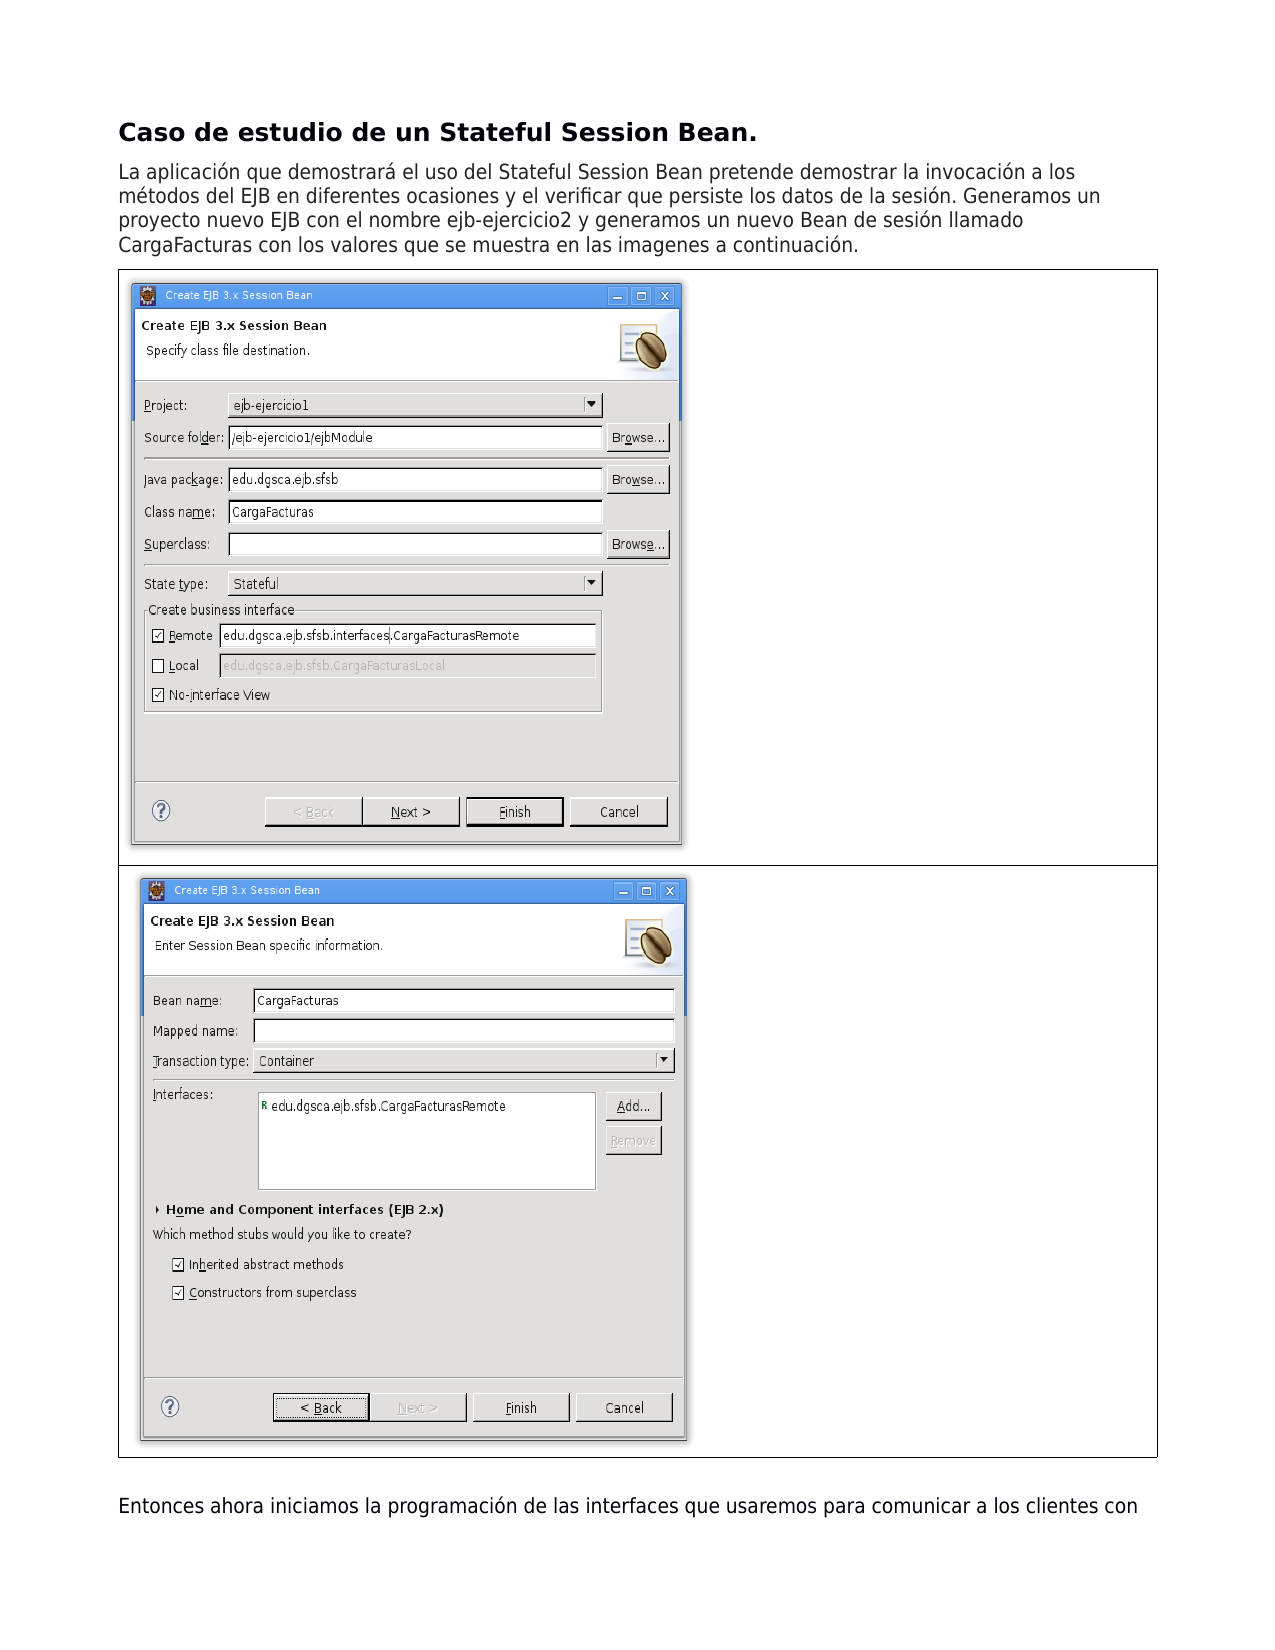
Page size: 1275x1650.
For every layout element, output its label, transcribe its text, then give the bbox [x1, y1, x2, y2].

picture [132, 870, 695, 1451]
text Entonces ahora iniciamos la programación de las interfaces que usaremos para comunicar a los clientes con [118, 1494, 1157, 1518]
picture [123, 275, 690, 855]
table_header [119, 270, 1157, 865]
text La aplicación que demostrará el uso del Stateful Session Bean pretende demostrar la invocación a los métodos del EJB en diferentes ocasiones y el verificar que persiste los datos de la sesión. Generamos un proyecto nuevo EJB con el nombre ejb-ejercicio2 y generamos un nuevo Bean de sesión llamado CargaFacturas con los valores que se muestra en las imagenes a continuación. [118, 160, 1157, 257]
subtitle Caso de estudio de un Stateful Session Bean. [118, 118, 1157, 147]
table_cell [119, 866, 1157, 1457]
